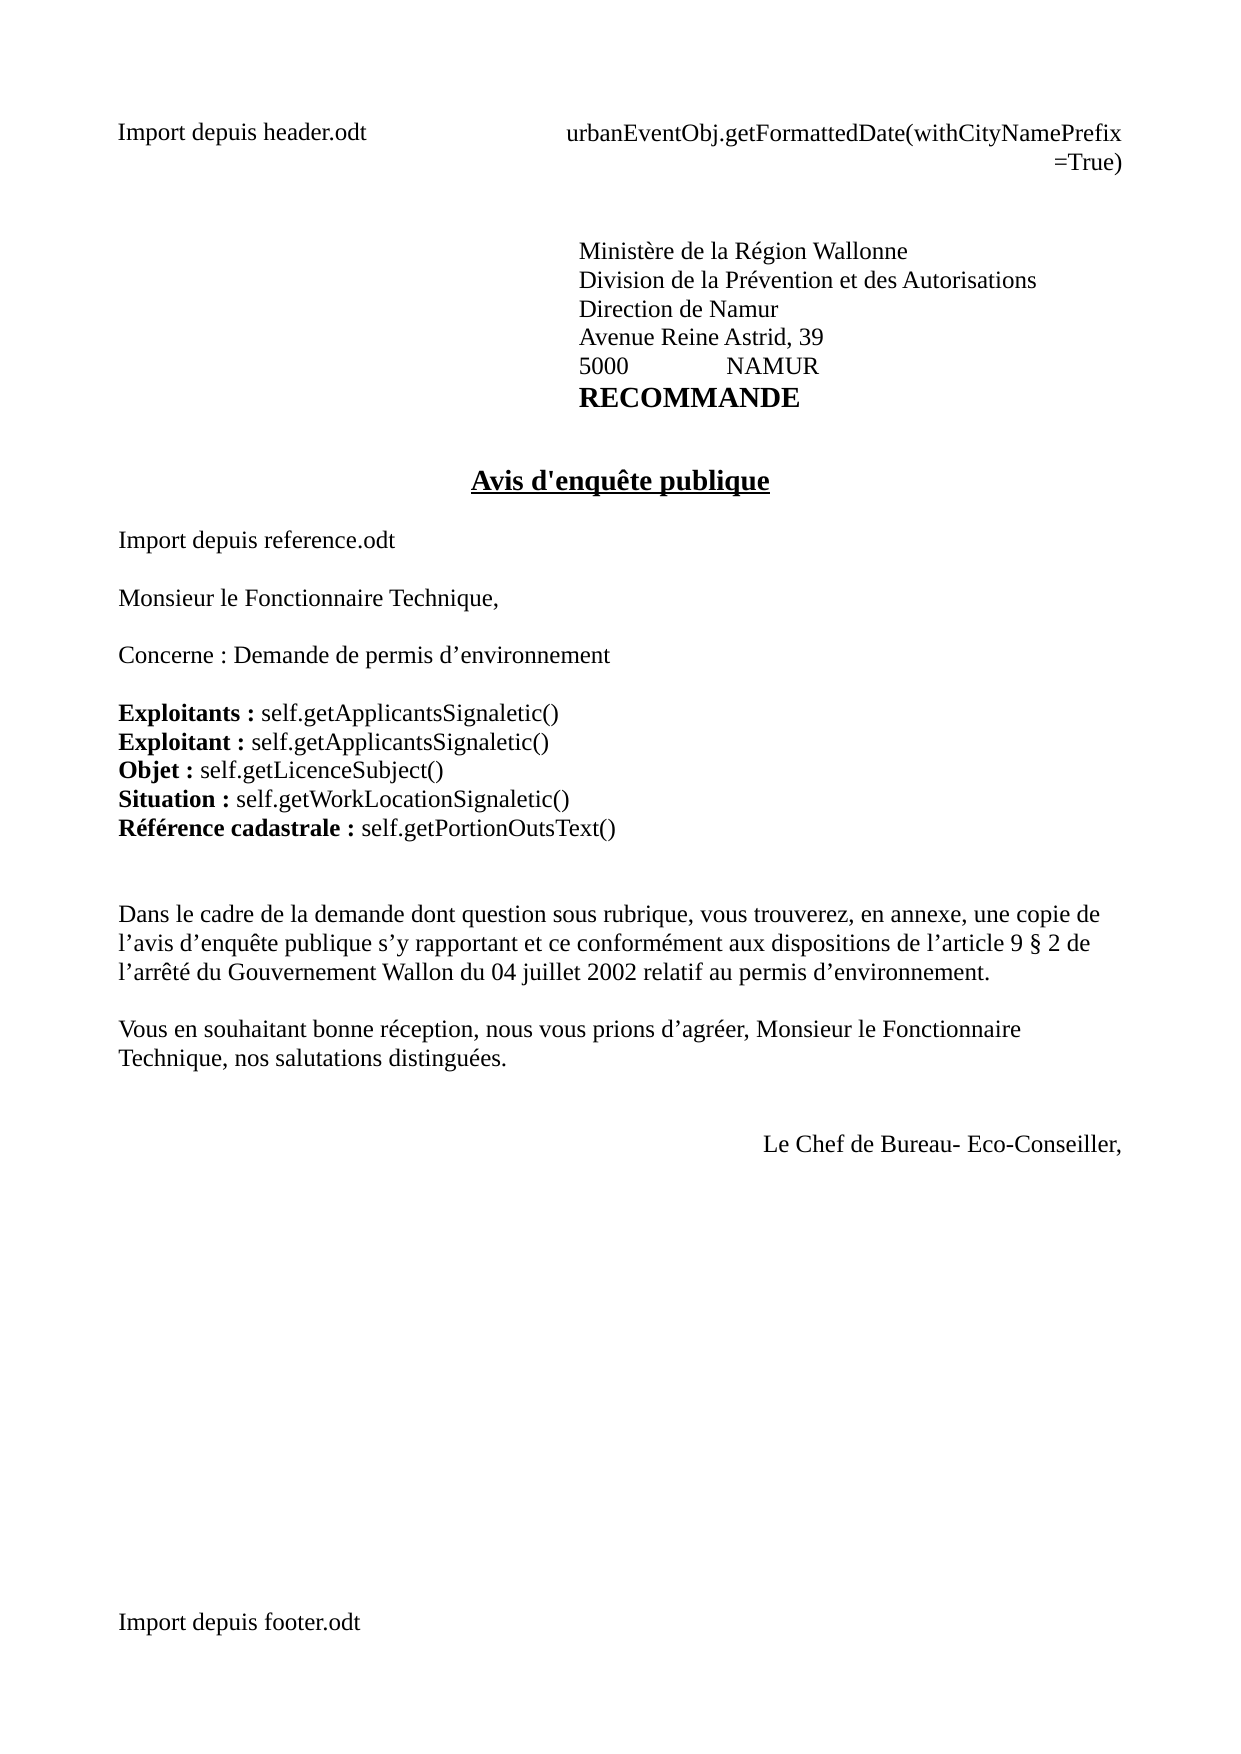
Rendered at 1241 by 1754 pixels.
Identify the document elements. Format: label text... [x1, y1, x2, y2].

text Objet : self.getLicenceSubject() [118, 755, 1122, 784]
text Import depuis reference.odt [118, 525, 1122, 554]
text Concerne : Demande de permis d’environnement [118, 640, 1122, 669]
text Le Chef de Bureau- Eco-Conseiller, [118, 1129, 1122, 1158]
text Exploitants : self.getApplicantsSignaletic() [118, 698, 1122, 727]
text Ministère de la Région Wallonne Division de la Prévention et des Autorisations Direction de Namur Avenue Reine Astrid, 39 5000 NAMUR RECOMMANDE [578, 236, 1081, 413]
text Exploitant : self.getApplicantsSignaletic() [118, 727, 1122, 755]
text Dans le cadre de la demande dont question sous rubrique, vous trouverez, en annexe, une copie de l’avis d’enquête publique s’y rapportant et ce conformément aux dispositions de l’article 9 § 2 de l’arrêté du Gouvernement Wallon du 04 juillet 2002 relatif au permis d’environnement. [118, 899, 1122, 985]
text Situation : self.getWorkLocationSignaletic() [118, 784, 1122, 813]
text Vous en souhaitant bonne réception, nous vous prions d’agréer, Monsieur le Fonctionnaire Technique, nos salutations distinguées. [118, 1014, 1122, 1072]
title Avis d'enquête publique [118, 463, 1122, 497]
text urbanEventObj.getFormattedDate(withCityNamePrefix=True) [117, 118, 1122, 426]
text Référence cadastrale : self.getPortionOutsText() [118, 813, 1122, 842]
text Import depuis header.odt [117, 117, 538, 146]
text Monsieur le Fonctionnaire Technique, [118, 583, 1122, 612]
